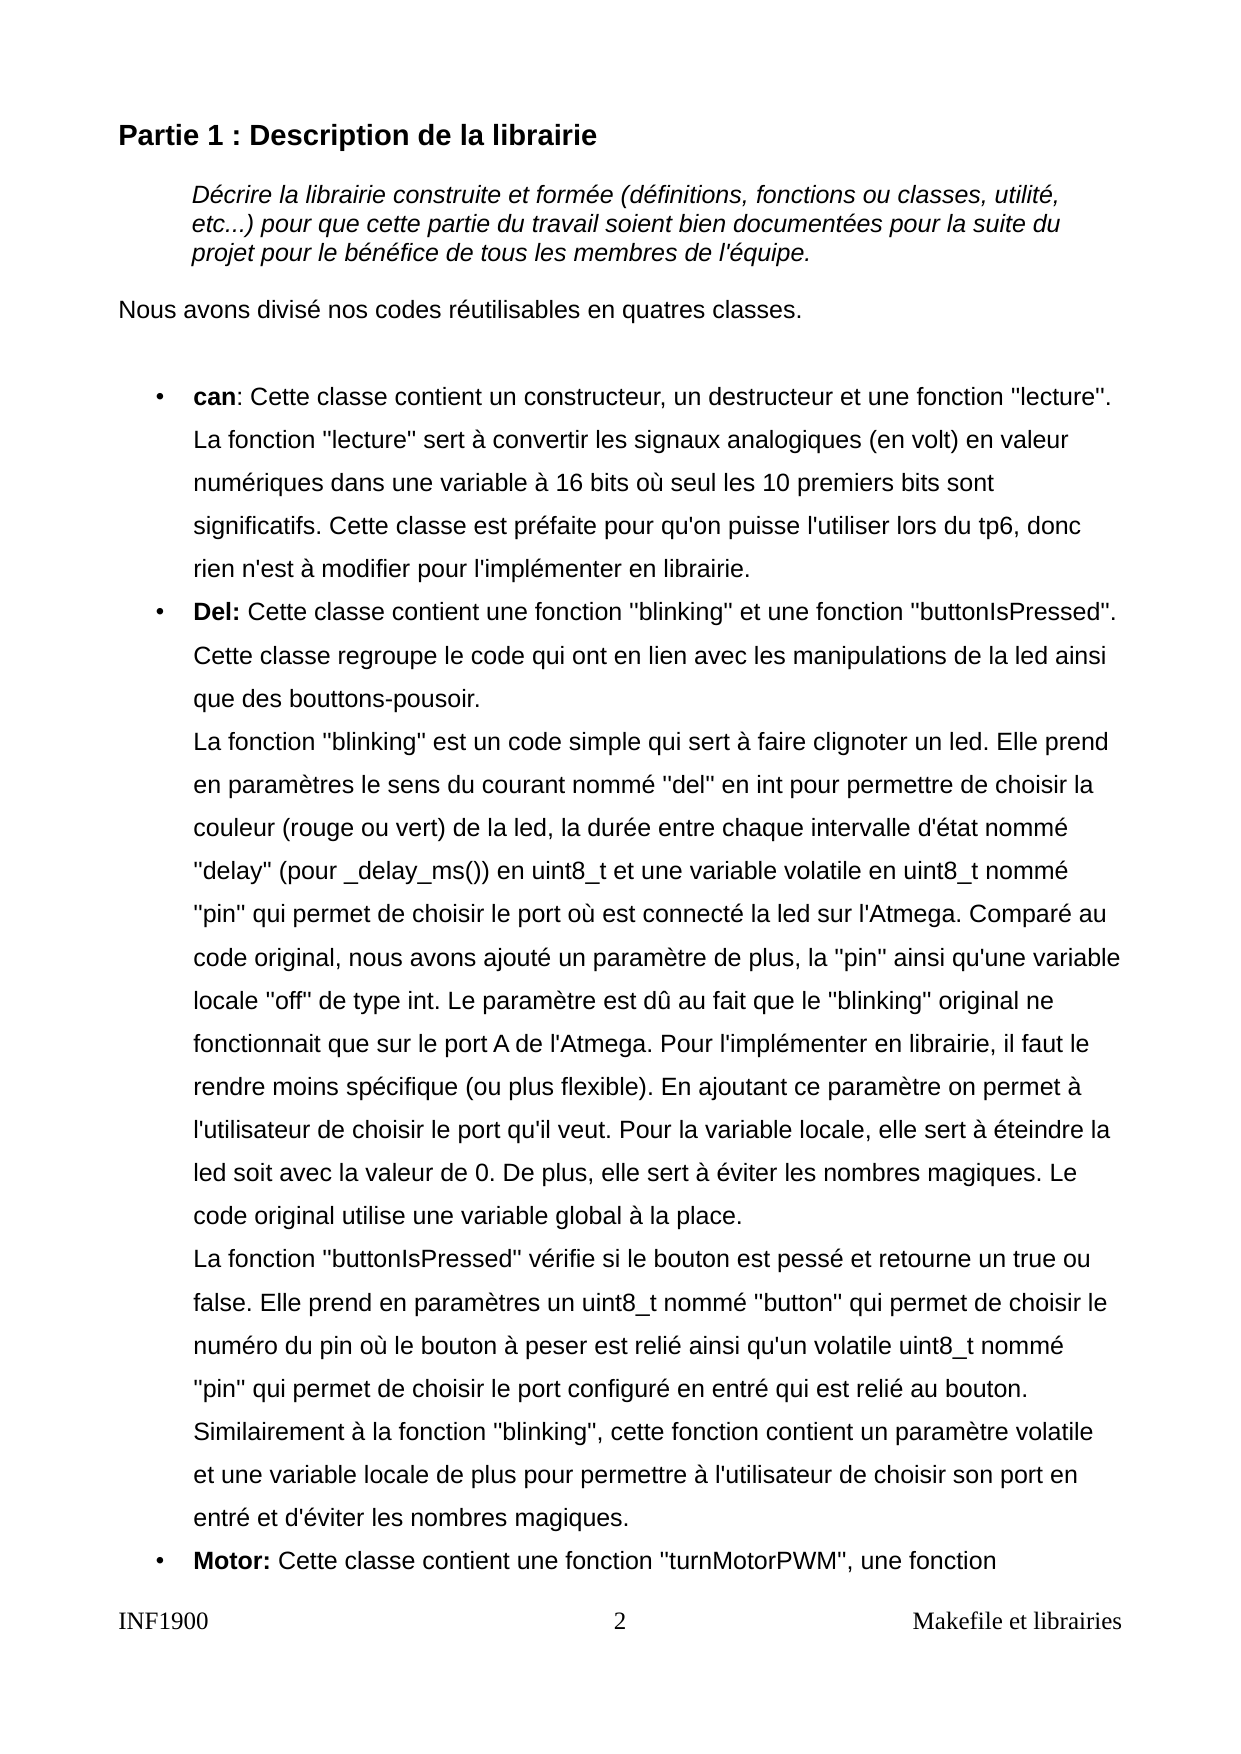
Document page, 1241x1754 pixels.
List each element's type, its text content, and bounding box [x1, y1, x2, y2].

list Del: Cette classe contient une fonction ''blinking'' et une fonction ''buttonIsPressed''. Cette classe regroupe le code qui ont en lien avec les manipulations de la led ainsi que des bouttons-pousoir. [156, 597, 1122, 712]
text Décrire la librairie construite et formée (définitions, fonctions ou classes, utilité, etc...) pour que cette partie du travail soient bien documentées pour la suite du projet pour le bénéfice de tous les membres de l'équipe. [192, 180, 1122, 267]
list Motor: Cette classe contient une fonction ''turnMotorPWM'', une fonction [156, 1546, 1122, 1575]
list La fonction ''buttonIsPressed'' vérifie si le bouton est pessé et retourne un true ou false. Elle prend en paramètres un uint8_t nommé ''button'' qui permet de choisir le numéro du pin où le bouton à peser est relié ainsi qu'un volatile uint8_t nommé ''pin'' qui permet de choisir le port configuré en entré qui est relié au bouton. Similairement à la fonction ''blinking'', cette fonction contient un paramètre volatile et une variable locale de plus pour permettre à l'utilisateur de choisir son port en entré et d'éviter les nombres magiques. [156, 1244, 1122, 1532]
list can: Cette classe contient un constructeur, un destructeur et une fonction ''lecture''. La fonction ''lecture'' sert à convertir les signaux analogiques (en volt) en valeur numériques dans une variable à 16 bits où seul les 10 premiers bits sont significatifs. Cette classe est préfaite pour qu'on puisse l'utiliser lors du tp6, donc rien n'est à modifier pour l'implémenter en librairie. [156, 382, 1122, 583]
text Partie 1 : Description de la librairie [118, 118, 1122, 152]
text Nous avons divisé nos codes réutilisables en quatres classes. [118, 295, 1122, 324]
list La fonction ''blinking'' est un code simple qui sert à faire clignoter un led. Elle prend en paramètres le sens du courant nommé ''del'' en int pour permettre de choisir la couleur (rouge ou vert) de la led, la durée entre chaque intervalle d'état nommé ''delay'' (pour _delay_ms()) en uint8_t et une variable volatile en uint8_t nommé ''pin'' qui permet de choisir le port où est connecté la led sur l'Atmega. Comparé au code original, nous avons ajouté un paramètre de plus, la ''pin'' ainsi qu'une variable locale ''off'' de type int. Le paramètre est dû au fait que le ''blinking'' original ne fonctionnait que sur le port A de l'Atmega. Pour l'implémenter en librairie, il faut le rendre moins spécifique (ou plus flexible). En ajoutant ce paramètre on permet à l'utilisateur de choisir le port qu'il veut. Pour la variable locale, elle sert à éteindre la led soit avec la valeur de 0. De plus, elle sert à éviter les nombres magiques. Le code original utilise une variable global à la place. [156, 727, 1122, 1230]
